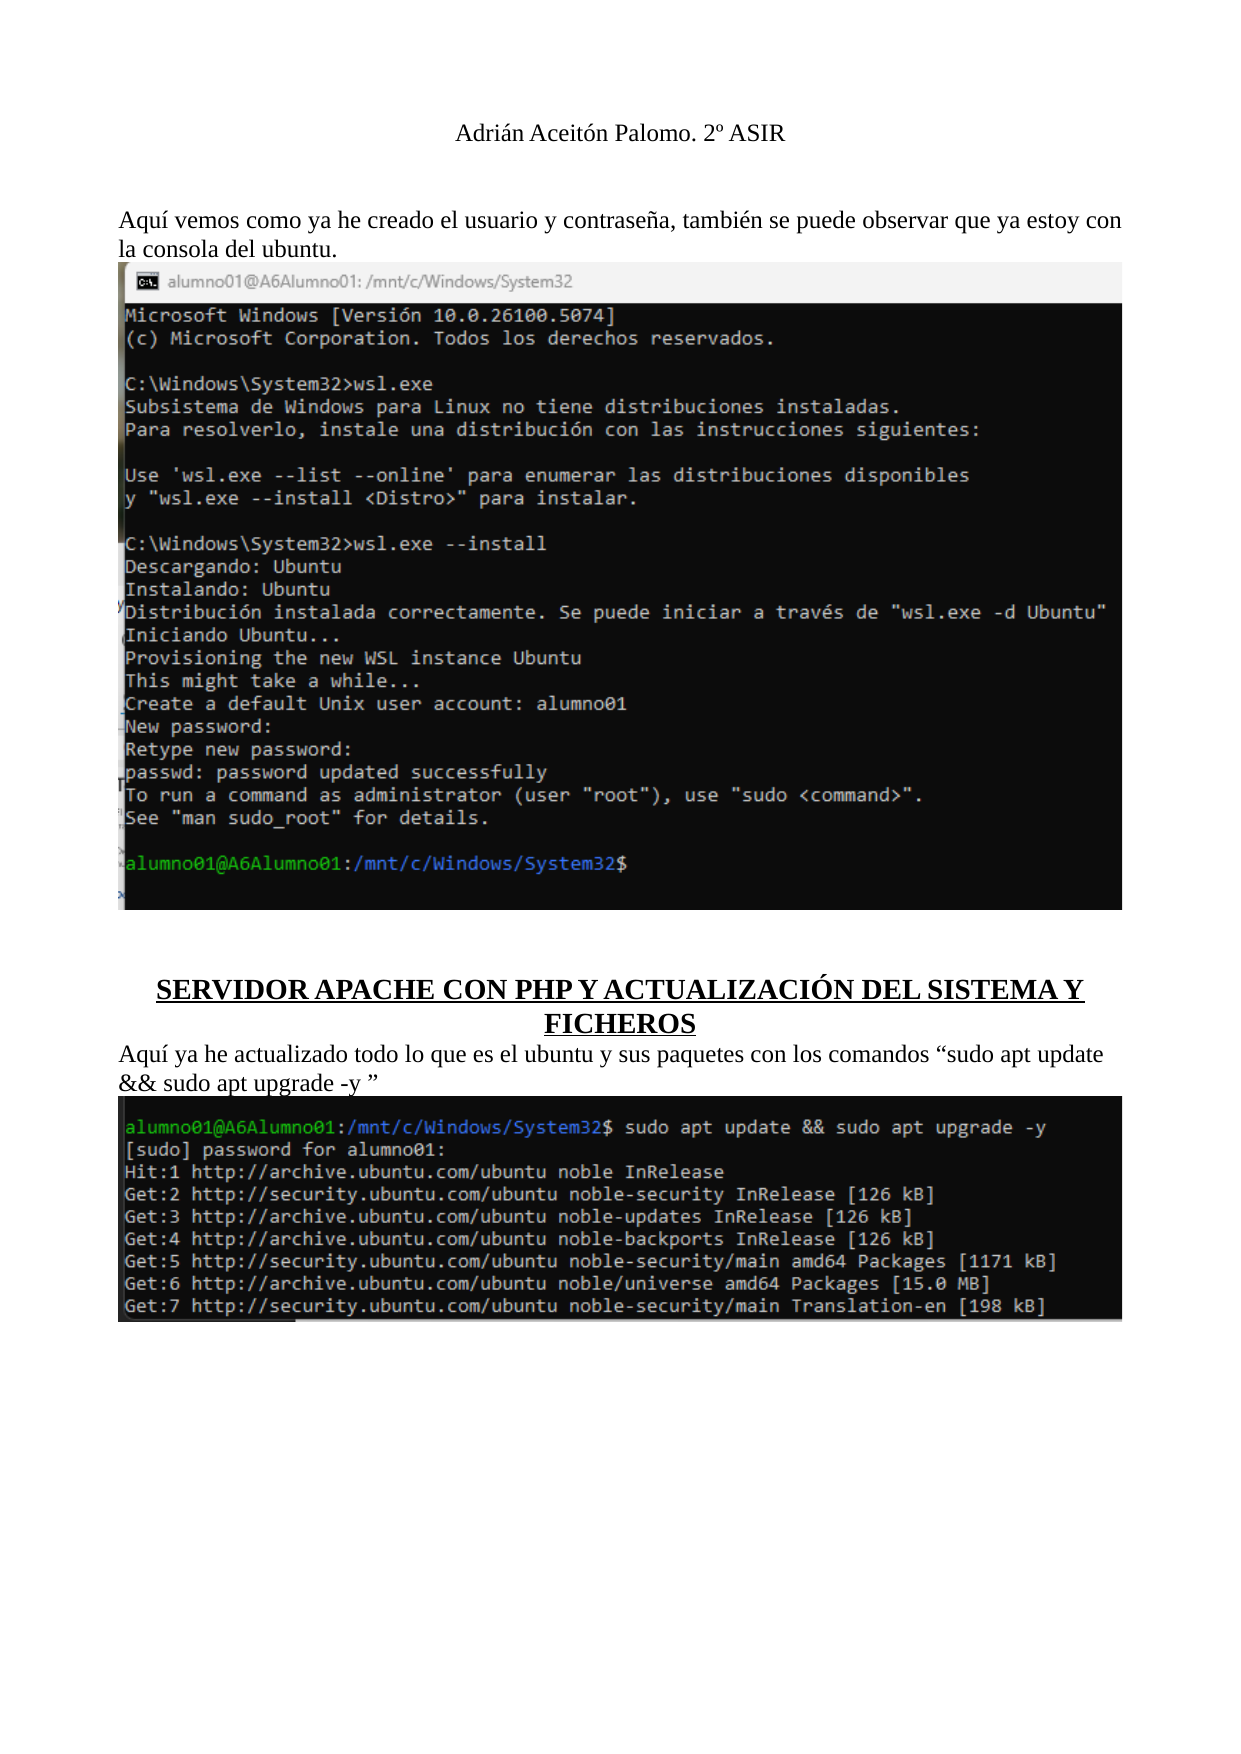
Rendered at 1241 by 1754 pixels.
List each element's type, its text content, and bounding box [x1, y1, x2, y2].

picture [118, 262, 1123, 910]
text Aquí ya he actualizado todo lo que es el ubuntu y sus paquetes con los comandos “sudo apt update && sudo apt upgrade -y ” [118, 1039, 1122, 1096]
text SERVIDOR APACHE CON PHP Y ACTUALIZACIÓN DEL SISTEMA Y FICHEROS [118, 972, 1122, 1039]
picture [118, 1096, 1123, 1322]
text Aquí vemos como ya he creado el usuario y contraseña, también se puede observar que ya estoy con la consola del ubuntu. [118, 205, 1122, 262]
